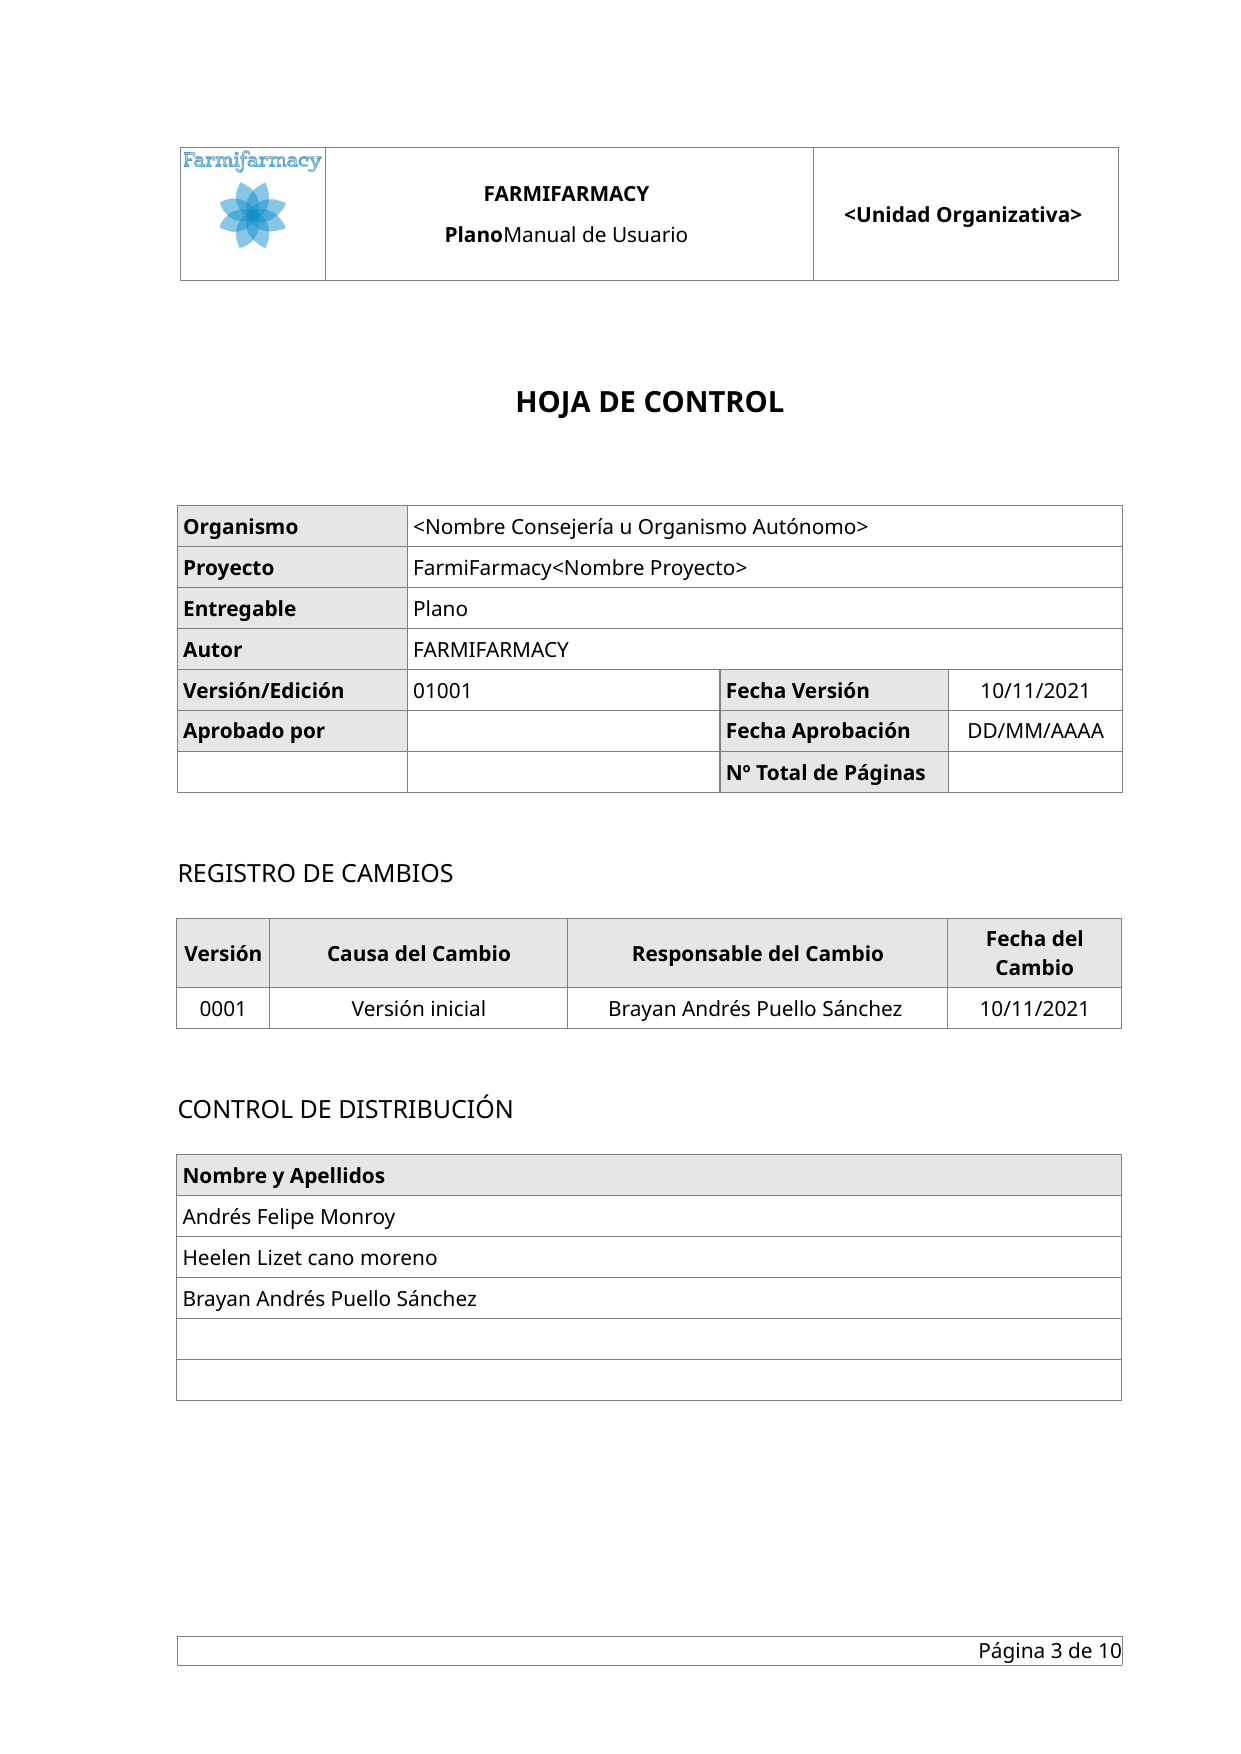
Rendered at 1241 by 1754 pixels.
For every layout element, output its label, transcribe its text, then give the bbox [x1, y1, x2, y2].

table_cell FARMIFARMACY [408, 629, 1122, 669]
table_cell [949, 752, 1122, 792]
table_cell Fecha Aprobación [721, 711, 948, 751]
table_cell Brayan Andrés Puello Sánchez [177, 1278, 1121, 1318]
table_header Versión [177, 919, 269, 987]
table_cell Versión/Edición [178, 670, 407, 710]
text HOJA DE CONTROL [177, 381, 1122, 421]
table_cell Autor [178, 629, 407, 669]
table_header Responsable del Cambio [568, 919, 947, 987]
table_cell 0001 [177, 988, 269, 1028]
table_cell Plano [408, 588, 1122, 628]
text REGISTRO DE CAMBIOS [177, 855, 1122, 889]
text CONTROL DE DISTRIBUCIÓN [177, 1092, 1122, 1126]
table_cell [408, 711, 719, 751]
table_cell [177, 1360, 1121, 1400]
table_cell Versión inicial [270, 988, 567, 1028]
table_cell Heelen Lizet cano moreno [177, 1237, 1121, 1277]
table_cell Proyecto [178, 547, 407, 587]
table_cell Brayan Andrés Puello Sánchez [568, 988, 947, 1028]
table_cell [408, 752, 719, 792]
table_cell FarmiFarmacy [408, 547, 1122, 587]
table_cell Andrés Felipe Monroy [177, 1196, 1121, 1236]
table_cell Entregable [178, 588, 407, 628]
table_cell 0001 [408, 670, 719, 710]
table_header <Nombre Consejería u Organismo Autónomo> [408, 506, 1122, 546]
table_cell Fecha Versión [721, 670, 948, 710]
table_cell DD/MM/AAAA [949, 711, 1122, 751]
table_cell 10/11/2021 [949, 670, 1122, 710]
table_cell [178, 752, 407, 792]
table_header Nombre y Apellidos [177, 1155, 1121, 1195]
table_cell 10/11/2021 [948, 988, 1121, 1028]
table_header Organismo [178, 506, 407, 546]
table_cell [177, 1319, 1121, 1359]
table_cell Aprobado por [178, 711, 407, 751]
table_header Fecha del Cambio [948, 919, 1121, 987]
table_cell Nº Total de Páginas [721, 752, 948, 792]
table_header Causa del Cambio [270, 919, 567, 987]
